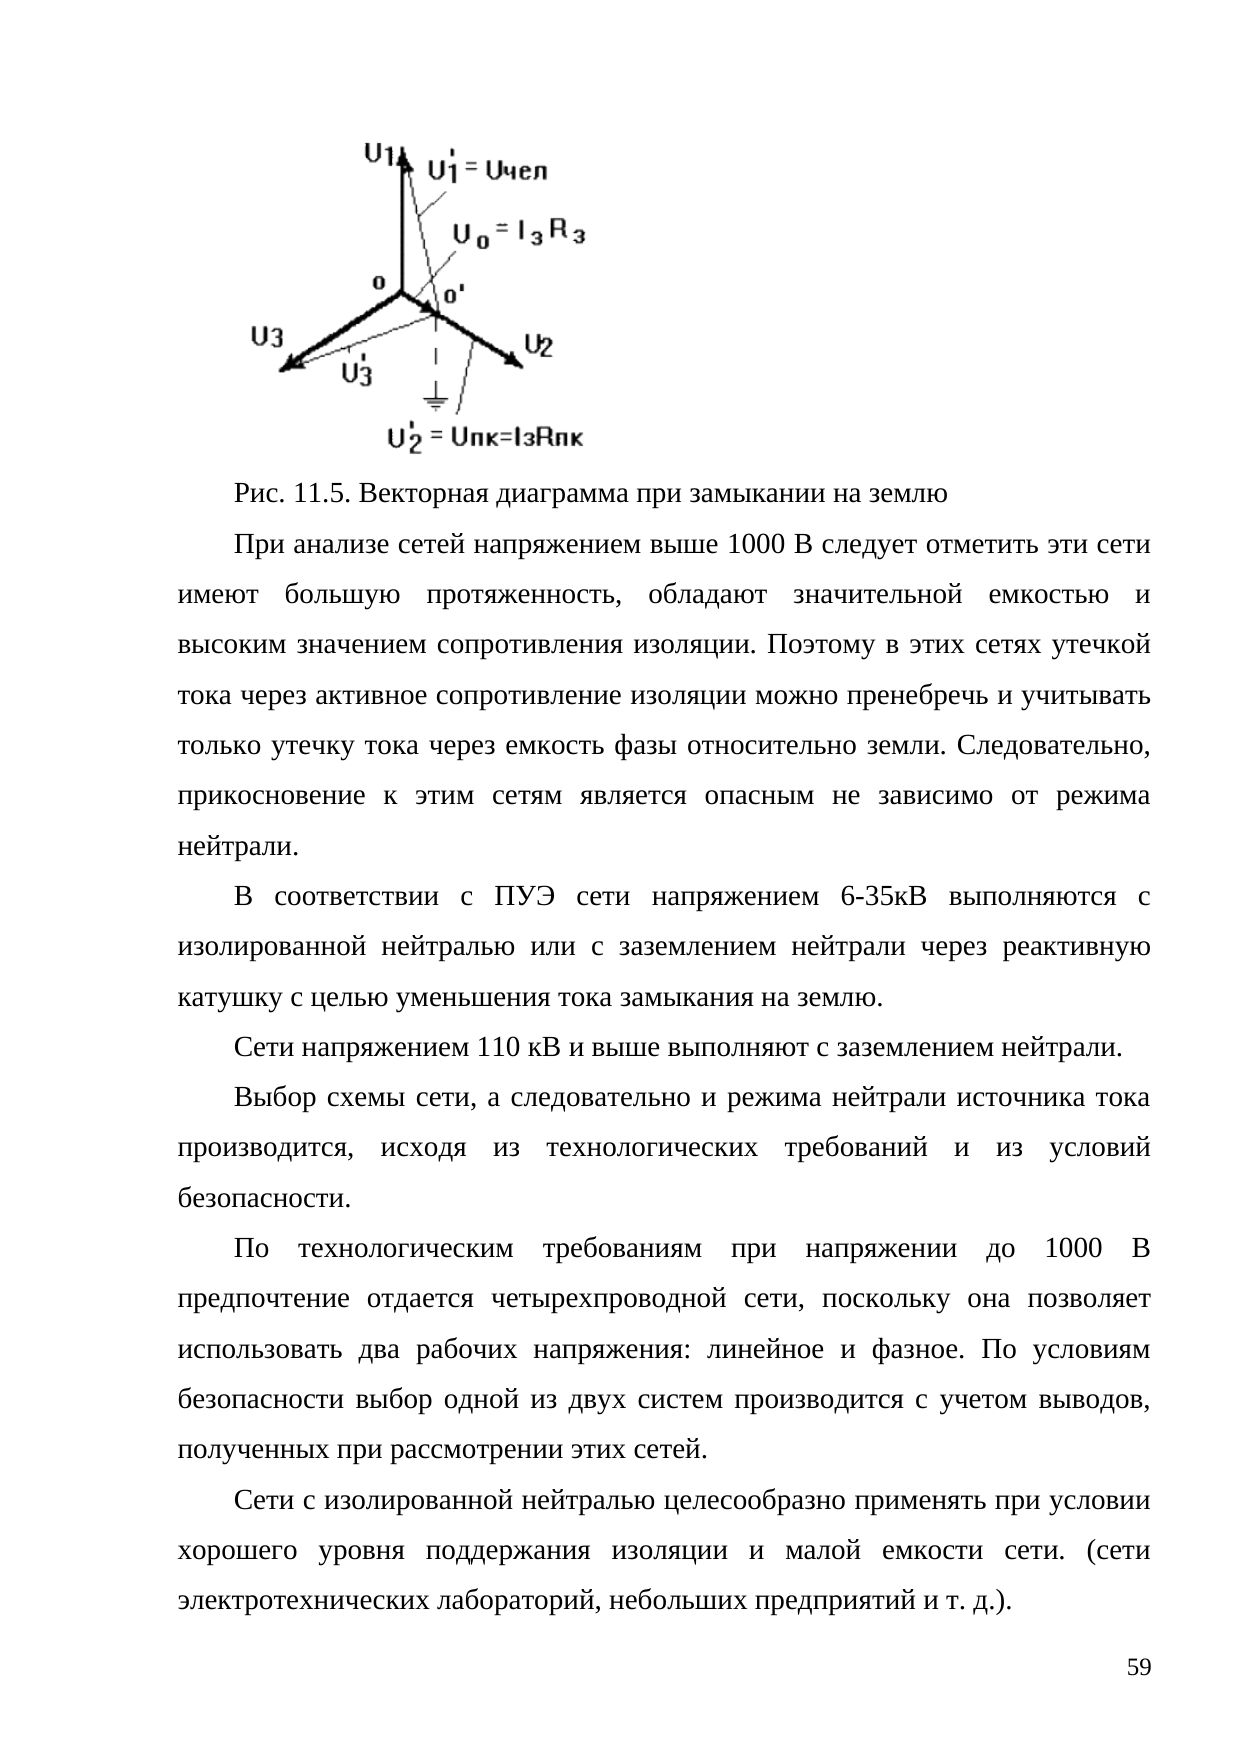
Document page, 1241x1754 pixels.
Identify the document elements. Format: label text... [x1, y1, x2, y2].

text В соответствии с ПУЭ сети напряжением 6-35кВ выполняются с изолированной нейтралью или с заземлением нейтрали через реактивную катушку с целью уменьшения тока замыкания на землю. [177, 878, 1152, 1012]
text Сети напряжением 110 кВ и выше выполняют с заземлением нейтрали. [177, 1029, 1152, 1062]
text По технологическим требованиям при напряжении до 1000 В предпочтение отдается четырехпроводной сети, поскольку она позволяет использовать два рабочих напряжения: линейное и фазное. По условиям безопасности выбор одной из двух систем производится с учетом выводов, полученных при рассмотрении этих сетей. [177, 1230, 1152, 1465]
text Выбор схемы сети, а следовательно и режима нейтрали источника тока производится, исходя из технологических требований и из условий безопасности. [177, 1079, 1152, 1213]
text При анализе сетей напряжением выше 1000 В следует отметить эти сети имеют большую протяженность, обладают значительной емкостью и высоким значением сопротивления изоляции. Поэтому в этих сетях утечкой тока через активное сопротивление изоляции можно пренебречь и учитывать только утечку тока через емкость фазы относительно земли. Следовательно, прикосновение к этим сетям является опасным не зависимо от режима нейтрали. [177, 526, 1152, 861]
text Сети с изолированной нейтралью целесообразно применять при условии хорошего уровня поддержания изоляции и малой емкости сети. (сети электротехнических лабораторий, небольших предприятий и т. д.). [177, 1482, 1152, 1616]
picture [233, 118, 668, 459]
text Рис. 11.5. Векторная диаграмма при замыкании на землю [177, 476, 1152, 509]
